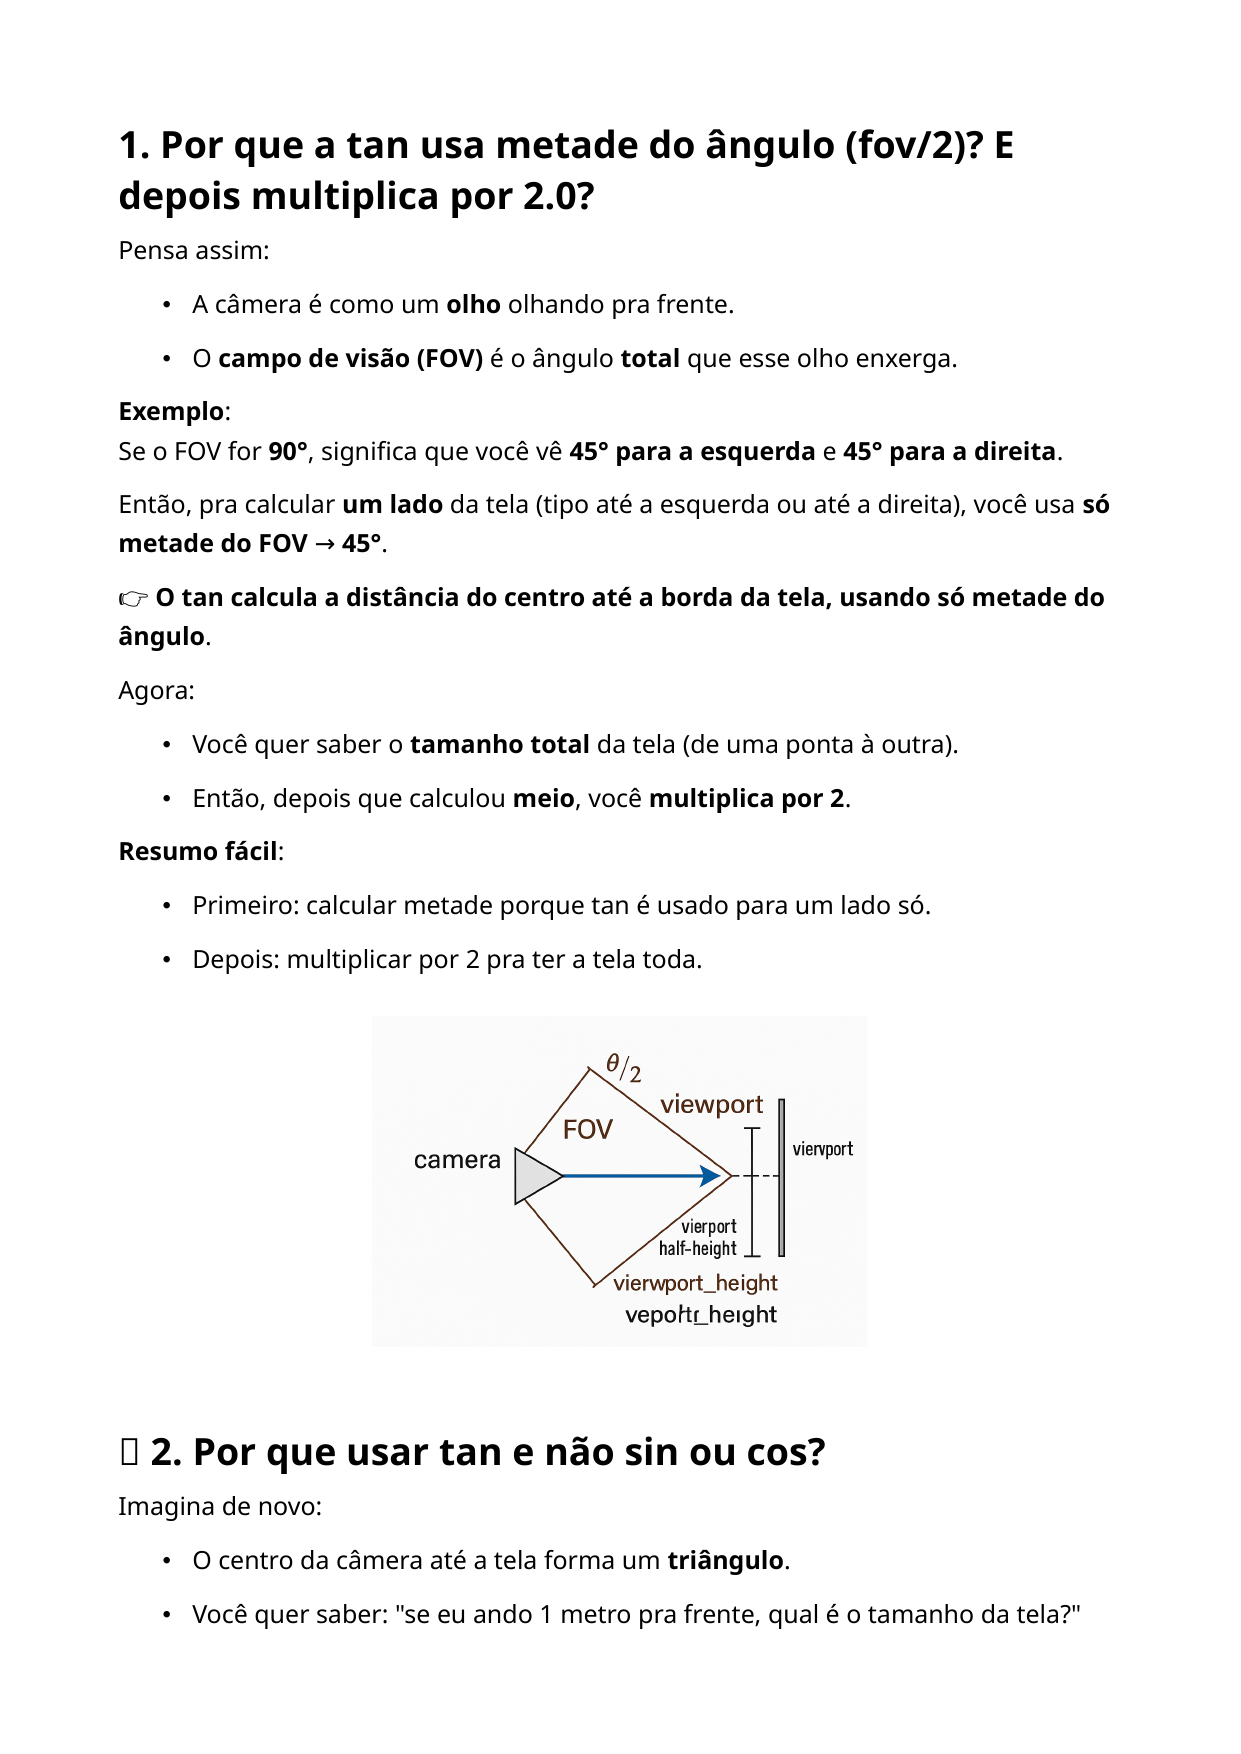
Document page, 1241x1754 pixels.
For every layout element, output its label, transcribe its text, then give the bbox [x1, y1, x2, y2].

text Então, pra calcular um lado da tela (tipo até a esquerda ou até a direita), você usa só metade do FOV → 45°. [118, 487, 1122, 560]
subtitle 1. Por que a tan usa metade do ângulo (fov/2)? E depois multiplica por 2.0? [118, 118, 1122, 220]
text Agora: [118, 673, 1122, 707]
text Resumo fácil: [118, 834, 1122, 868]
list O centro da câmera até a tela forma um triângulo. [162, 1543, 1122, 1577]
text 👉 O tan calcula a distância do centro até a borda da tela, usando só metade do ângulo. [118, 580, 1122, 653]
list Primeiro: calcular metade porque tan é usado para um lado só. [162, 888, 1122, 922]
list Você quer saber o tamanho total da tela (de uma ponta à outra). [162, 726, 1122, 761]
subtitle 🎯 2. Por que usar tan e não sin ou cos? [118, 1425, 1122, 1476]
text Imagina de novo: [118, 1489, 1122, 1523]
picture [371, 1016, 868, 1347]
list Depois: multiplicar por 2 pra ter a tela toda. [162, 941, 1122, 1015]
list A câmera é como um olho olhando pra frente. [162, 286, 1122, 321]
list Então, depois que calculou meio, você multiplica por 2. [162, 780, 1122, 814]
text Exemplo: Se o FOV for 90°, significa que você vê 45° para a esquerda e 45° para a direita. [118, 394, 1122, 467]
list O campo de visão (FOV) é o ângulo total que esse olho enxerga. [162, 340, 1122, 374]
text Pensa assim: [118, 233, 1122, 267]
list Você quer saber: "se eu ando 1 metro pra frente, qual é o tamanho da tela?" [162, 1596, 1122, 1630]
